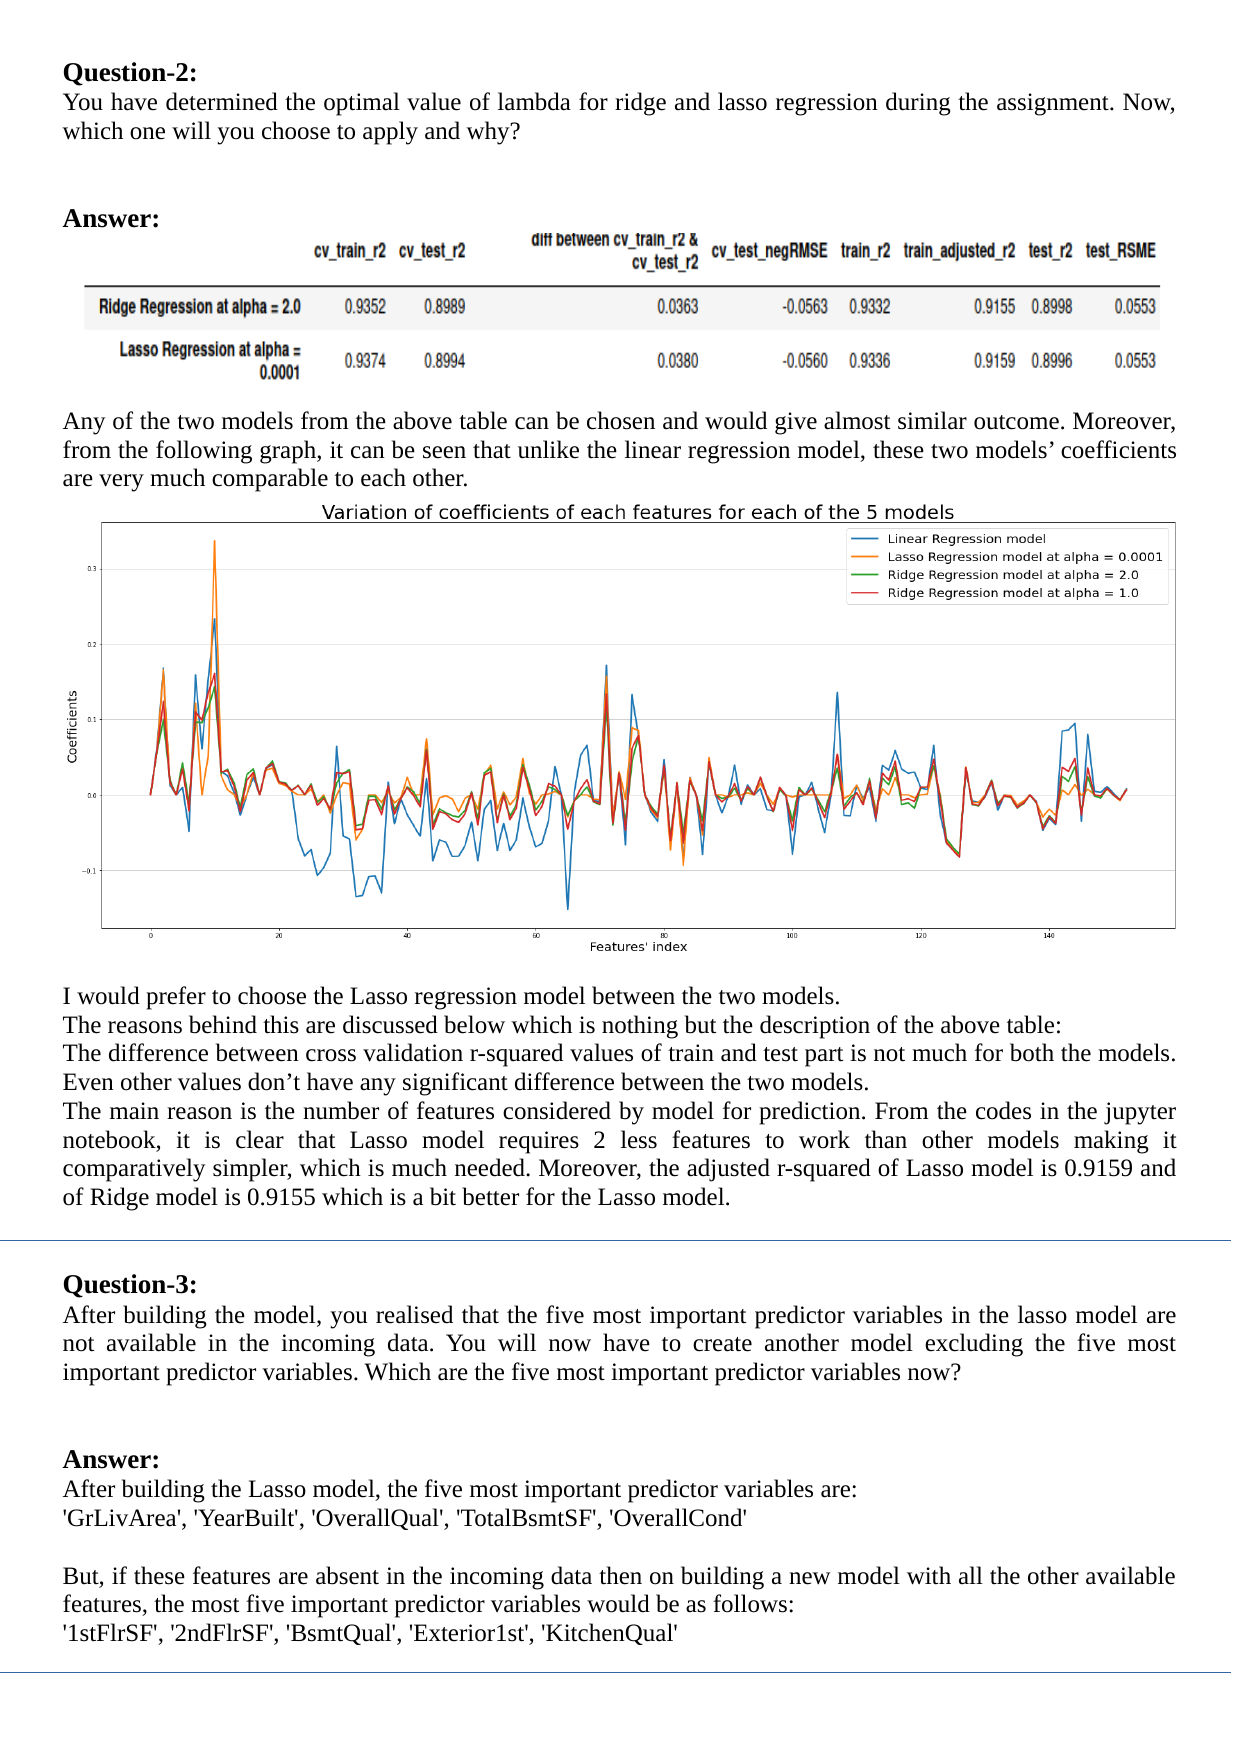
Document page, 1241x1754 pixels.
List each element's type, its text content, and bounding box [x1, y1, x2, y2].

text After building the model, you realised that the five most important predictor variables in the lasso model are not available in the incoming data. You will now have to create another model excluding the five most important predictor variables. Which are the five most important predictor variables now? [62, 1300, 1178, 1386]
text I would prefer to choose the Lasso regression model between the two models. [62, 981, 1178, 1010]
text Answer: [62, 1443, 1178, 1474]
text '1stFlrSF', '2ndFlrSF', 'BsmtQual', 'Exterior1st', 'KitchenQual' [62, 1618, 1178, 1647]
text The difference between cross validation r-squared values of train and test part is not much for both the models. Even other values don’t have any significant difference between the two models. [62, 1038, 1178, 1096]
text But, if these features are absent in the incoming data then on building a new model with all the other available features, the most five important predictor variables would be as follows: [62, 1561, 1178, 1618]
picture [62, 500, 1179, 957]
text You have determined the optimal value of lambda for ridge and lasso regression during the assignment. Now, which one will you choose to apply and why? [62, 87, 1178, 145]
text Any of the two models from the above table can be chosen and would give almost similar outcome. Moreover, from the following graph, it can be seen that unlike the linear regression model, these two models’ coefficients are very much comparable to each other. [62, 406, 1178, 492]
text After building the Lasso model, the five most important predictor variables are: [62, 1474, 1178, 1503]
text The main reason is the number of features considered by model for prediction. From the codes in the jupyter notebook, it is clear that Lasso model requires 2 less features to work than other models making it comparatively simpler, which is much needed. Moreover, the adjusted r-squared of Lasso model is 0.9159 and of Ridge model is 0.9155 which is a bit better for the Lasso model. [62, 1096, 1178, 1211]
picture [80, 233, 1161, 396]
text Answer: [62, 202, 1178, 233]
text Question-3: [62, 1268, 1178, 1300]
text Question-2: [62, 56, 1178, 87]
text The reasons behind this are discussed below which is nothing but the description of the above table: [62, 1010, 1178, 1038]
text 'GrLivArea', 'YearBuilt', 'OverallQual', 'TotalBsmtSF', 'OverallCond' [62, 1503, 1178, 1532]
